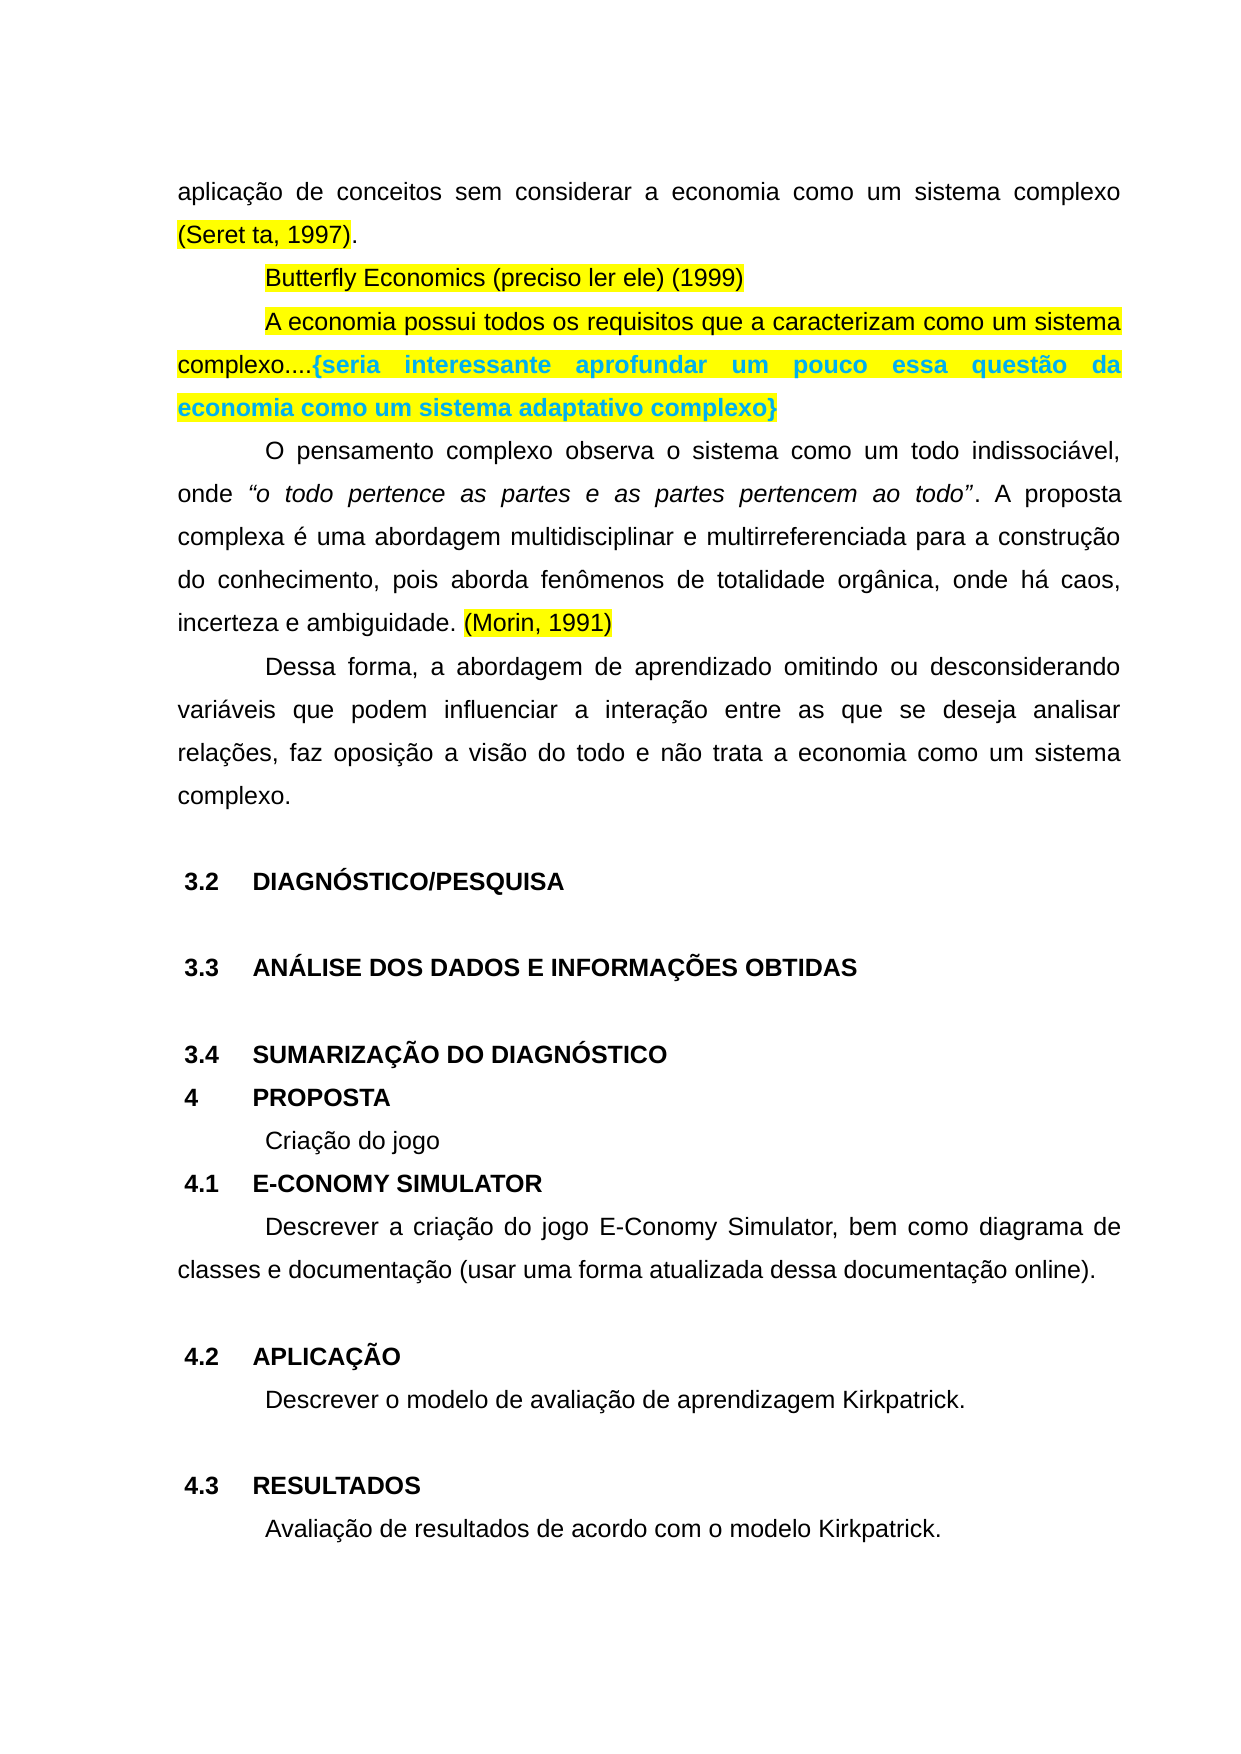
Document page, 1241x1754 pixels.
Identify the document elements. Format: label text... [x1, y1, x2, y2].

subtitle Resultados [177, 1471, 1122, 1500]
subtitle Aplicação [177, 1342, 1122, 1370]
text A economia possui todos os requisitos que a caracterizam como um sistema complexo....{seria interessante aprofundar um pouco essa questão da economia como um sistema adaptativo complexo} [177, 307, 1122, 422]
subtitle Sumarização do diagnóstico [177, 1040, 1122, 1068]
text Avaliação de resultados de acordo com o modelo Kirkpatrick. [177, 1514, 1122, 1543]
text Dessa forma, a abordagem de aprendizado omitindo ou desconsiderando variáveis que podem influenciar a interação entre as que se deseja analisar relações, faz oposição a visão do todo e não trata a economia como um sistema complexo. [177, 652, 1122, 810]
subtitle Proposta [177, 1083, 1122, 1112]
text Butterfly Economics (preciso ler ele) (1999) [177, 263, 1122, 292]
text aplicação de conceitos sem considerar a economia como um sistema complexo (Seret ta, 1997). [177, 177, 1122, 249]
text O pensamento complexo observa o sistema como um todo indissociável, onde “o todo pertence as partes e as partes pertencem ao todo”. A proposta complexa é uma abordagem multidisciplinar e multirreferenciada para a construção do conhecimento, pois aborda fenômenos de totalidade orgânica, onde há caos, incerteza e ambiguidade. (Morin, 1991) [177, 436, 1122, 637]
subtitle Diagnóstico/pesquisa [177, 867, 1122, 896]
text Descrever a criação do jogo E-Conomy Simulator, bem como diagrama de classes e documentação (usar uma forma atualizada dessa documentação online). [177, 1212, 1122, 1284]
text Criação do jogo [177, 1126, 1122, 1155]
text Descrever o modelo de avaliação de aprendizagem Kirkpatrick. [177, 1385, 1122, 1413]
subtitle E-Conomy Simulator [177, 1169, 1122, 1198]
subtitle Análise dos dados e informações obtidas [177, 953, 1122, 982]
